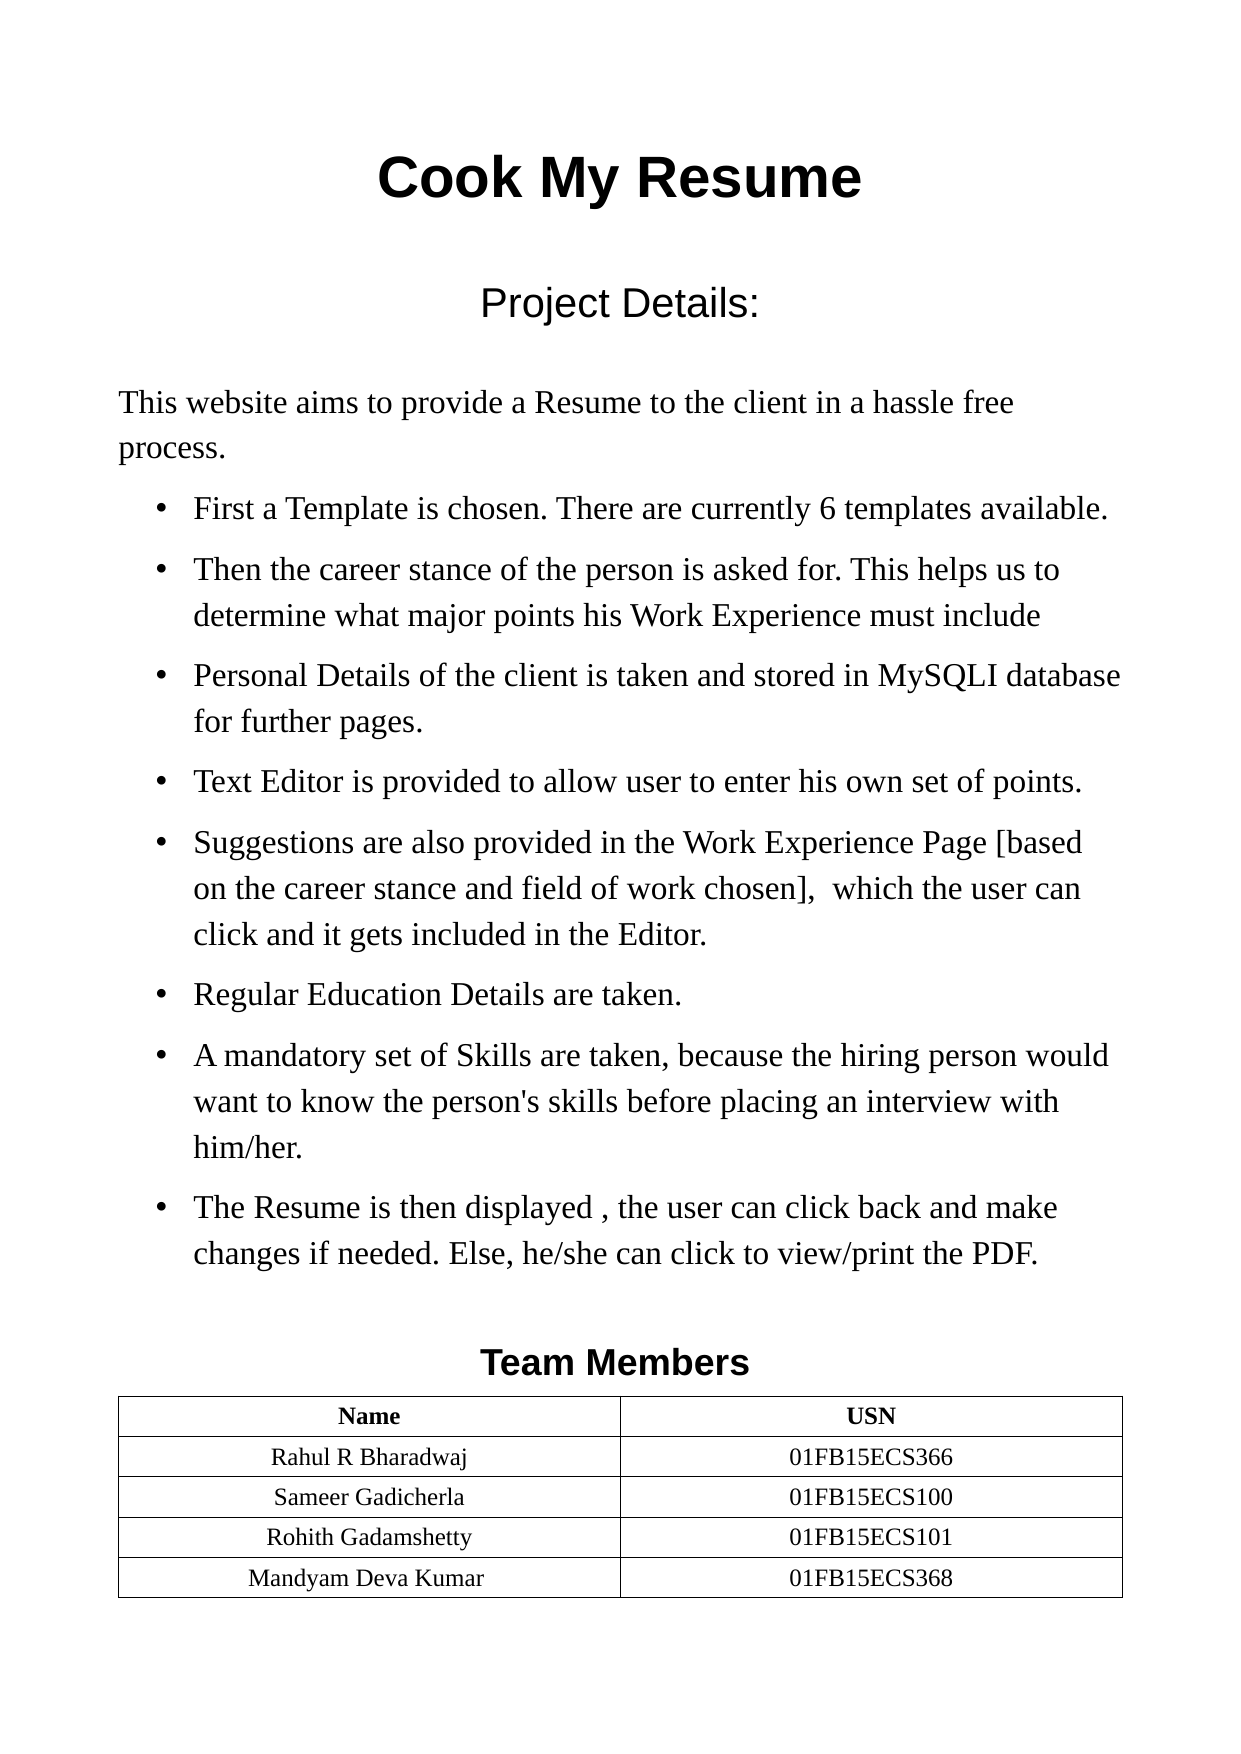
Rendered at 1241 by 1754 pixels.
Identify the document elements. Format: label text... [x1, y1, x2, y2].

table_header Name [119, 1397, 620, 1436]
list The Resume is then displayed , the user can click back and make changes if needed. Else, he/she can click to view/print the PDF. [156, 1188, 1122, 1318]
list Personal Details of the client is taken and stored in MySQLI database for further pages. [156, 655, 1122, 739]
table_cell Rahul R Bharadwaj [119, 1437, 620, 1476]
list Regular Education Details are taken. [156, 975, 1122, 1013]
subtitle Team Members [118, 1340, 1122, 1383]
list Suggestions are also provided in the Work Experience Page [based on the career stance and field of work chosen], which the user can click and it gets included in the Editor. [156, 822, 1122, 952]
table_cell Mandyam Deva Kumar [119, 1558, 620, 1597]
table_cell 01FB15ECS368 [621, 1558, 1122, 1597]
table_cell 01FB15ECS366 [621, 1437, 1122, 1476]
subtitle Project Details: [118, 278, 1122, 369]
table_cell Sameer Gadicherla [119, 1477, 620, 1517]
list First a Template is chosen. There are currently 6 templates available. [156, 488, 1122, 527]
list Then the career stance of the person is asked for. This helps us to determine what major points his Work Experience must include [156, 549, 1122, 633]
list A mandatory set of Skills are taken, because the hiring person would want to know the person's skills before placing an interview with him/her. [156, 1035, 1122, 1165]
table_cell Rohith Gadamshetty [119, 1518, 620, 1557]
text This website aims to provide a Resume to the client in a hassle free process. [118, 382, 1122, 466]
table_cell 01FB15ECS100 [621, 1477, 1122, 1517]
table_header USN [621, 1397, 1122, 1436]
list Text Editor is provided to allow user to enter his own set of points. [156, 762, 1122, 800]
table_cell 01FB15ECS101 [621, 1518, 1122, 1557]
title Cook My Resume [118, 143, 1122, 210]
